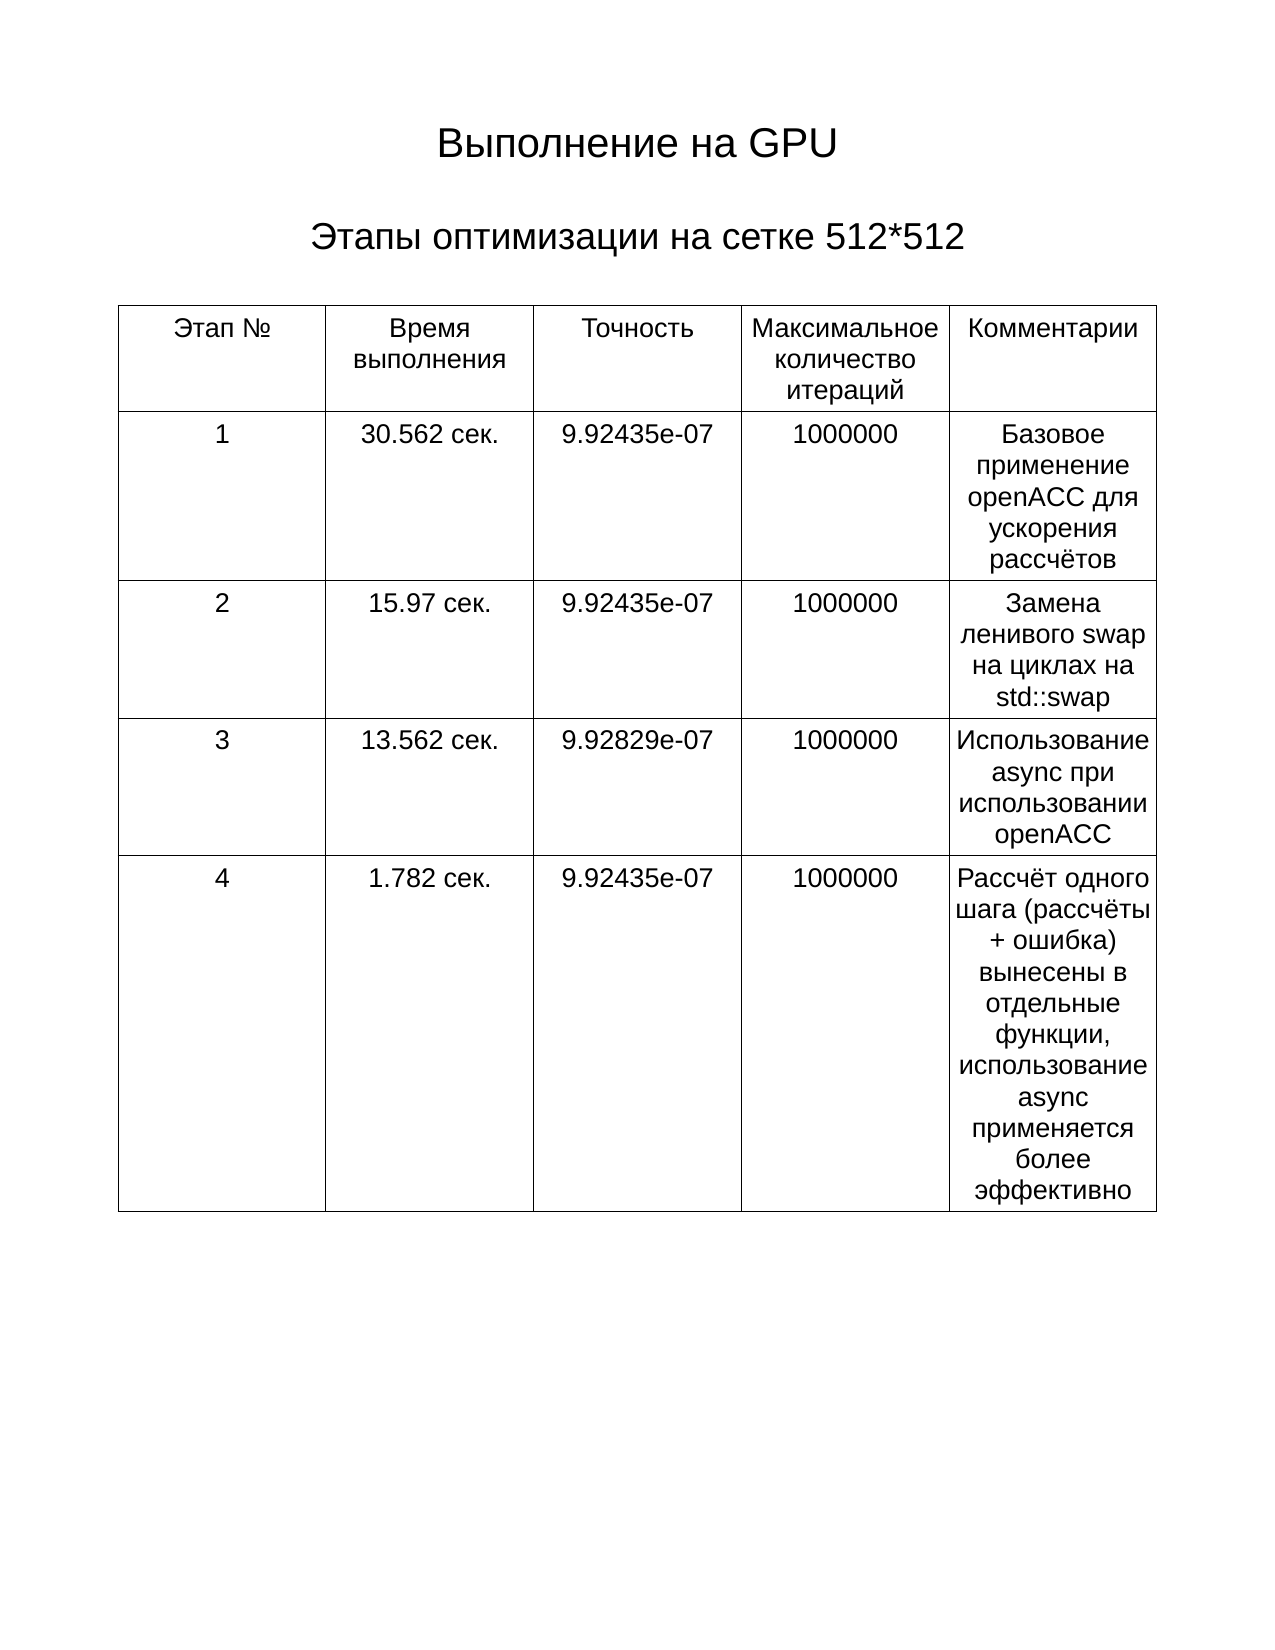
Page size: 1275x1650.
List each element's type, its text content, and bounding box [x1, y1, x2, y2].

table_cell Использование async при использовании openACC [950, 719, 1156, 855]
table_cell 1000000 [742, 412, 949, 580]
table_cell Базовое применение openACC для ускорения рассчётов [950, 412, 1156, 580]
table_cell 3 [119, 719, 325, 855]
table_cell 9.92435e-07 [534, 412, 741, 580]
table_header Комментарии [950, 306, 1156, 411]
table_cell 9.92829e-07 [534, 719, 741, 855]
table_cell 9.92435e-07 [534, 856, 741, 1211]
table_cell Рассчёт одного шага (рассчёты + ошибка) вынесены в отдельные функции, использование async применяется более эффективно [950, 856, 1156, 1211]
table_header Этап № [119, 306, 325, 411]
table_cell 9.92435e-07 [534, 581, 741, 717]
table_cell 30.562 сек. [326, 412, 533, 580]
table_cell 2 [119, 581, 325, 717]
table_cell 1000000 [742, 581, 949, 717]
table_cell 1 [119, 412, 325, 580]
text Этапы оптимизации на сетке 512*512 [118, 214, 1157, 257]
table_cell 13.562 сек. [326, 719, 533, 855]
text Выполнение на GPU [118, 118, 1157, 166]
table_header Время выполнения [326, 306, 533, 411]
table_header Максимальное количество итераций [742, 306, 949, 411]
table_cell 1.782 сек. [326, 856, 533, 1211]
table_cell 4 [119, 856, 325, 1211]
table_cell Замена ленивого swap на циклах на std::swap [950, 581, 1156, 717]
table_cell 1000000 [742, 856, 949, 1211]
table_cell 1000000 [742, 719, 949, 855]
table_header Точность [534, 306, 741, 411]
table_cell 15.97 сек. [326, 581, 533, 717]
